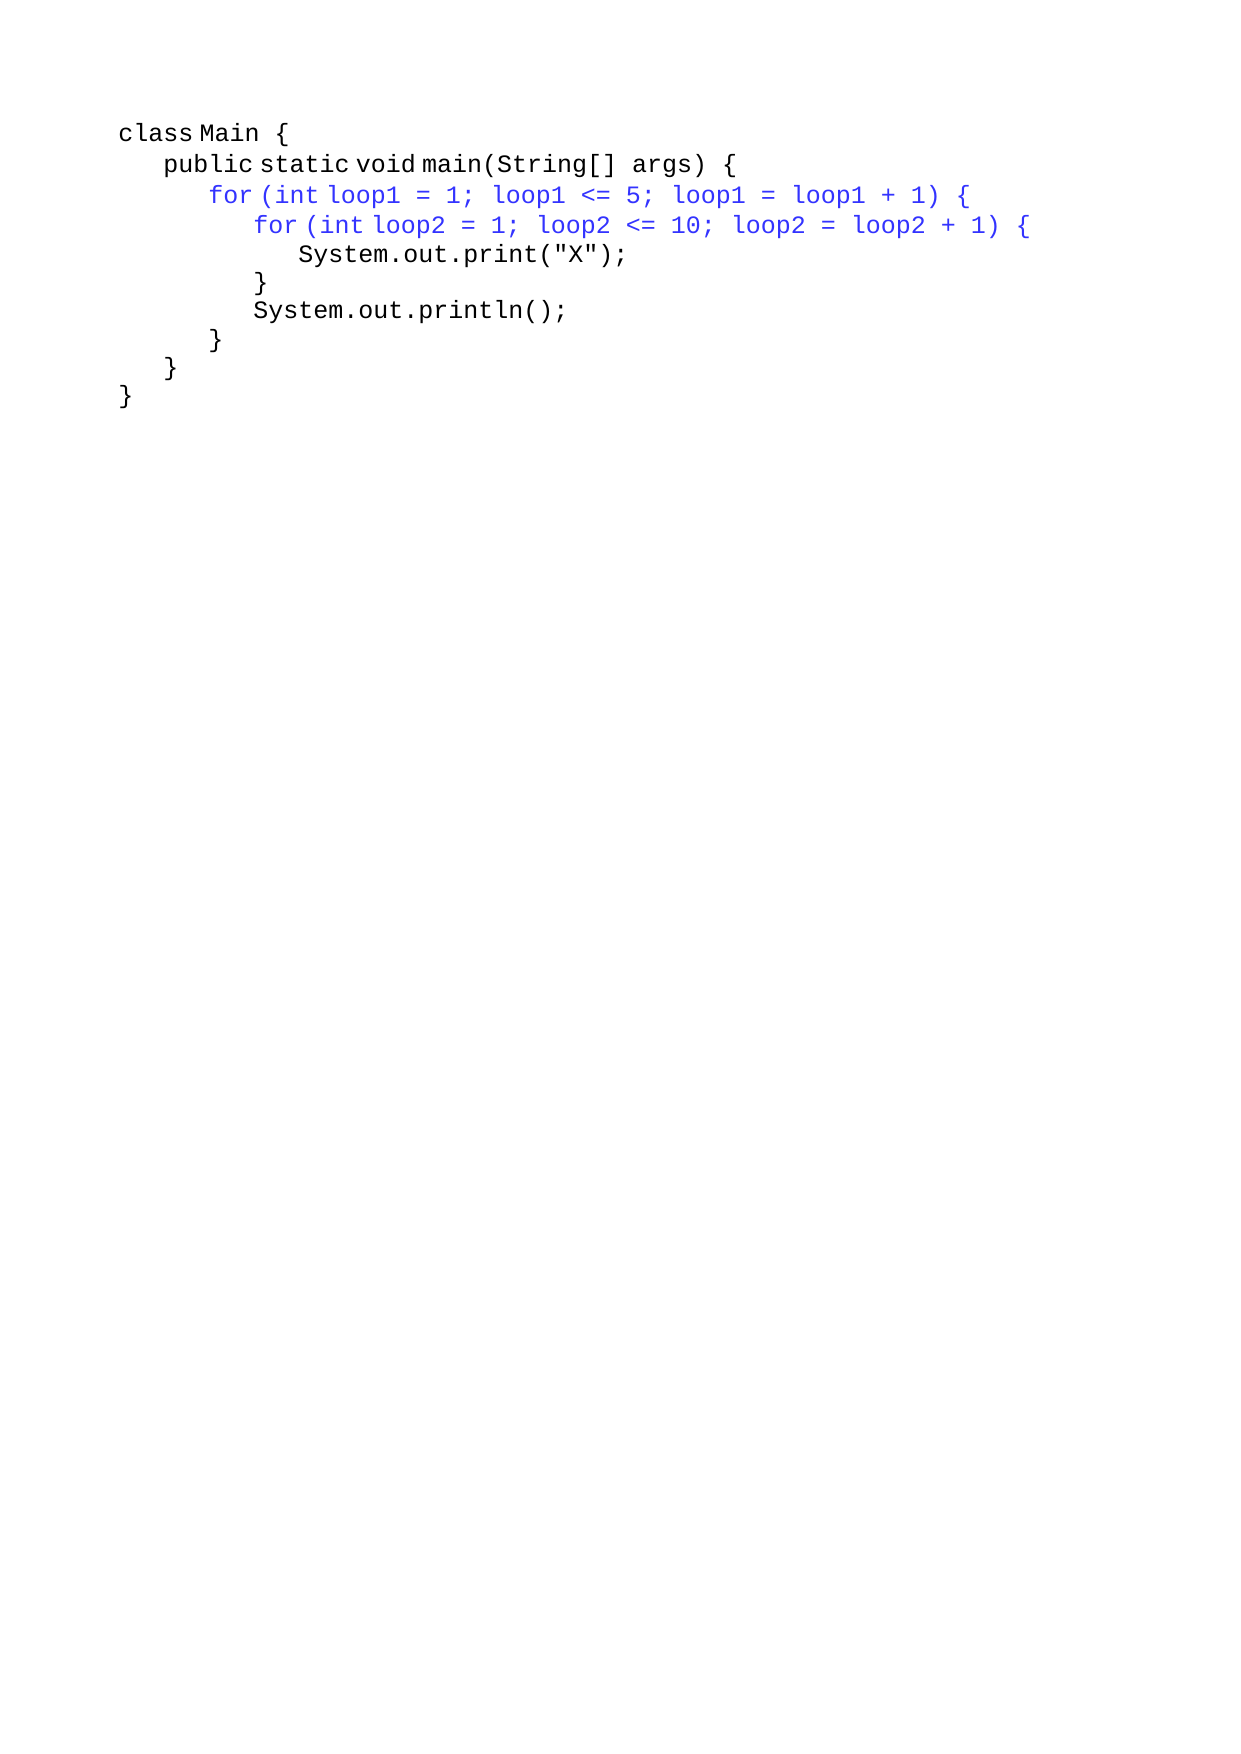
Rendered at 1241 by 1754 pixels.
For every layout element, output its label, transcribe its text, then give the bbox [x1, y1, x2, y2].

text System.out.print("X"); [118, 241, 1122, 270]
text class Main { [118, 118, 1122, 149]
text } [118, 270, 1122, 298]
text for (int loop2 = 1; loop2 <= 10; loop2 = loop2 + 1) { [118, 211, 1122, 241]
text for (int loop1 = 1; loop1 <= 5; loop1 = loop1 + 1) { [118, 180, 1122, 211]
text } [118, 326, 1122, 355]
text } [118, 383, 1122, 411]
text } [118, 355, 1122, 383]
text System.out.println(); [118, 298, 1122, 326]
text public static void main(String[] args) { [118, 149, 1122, 180]
